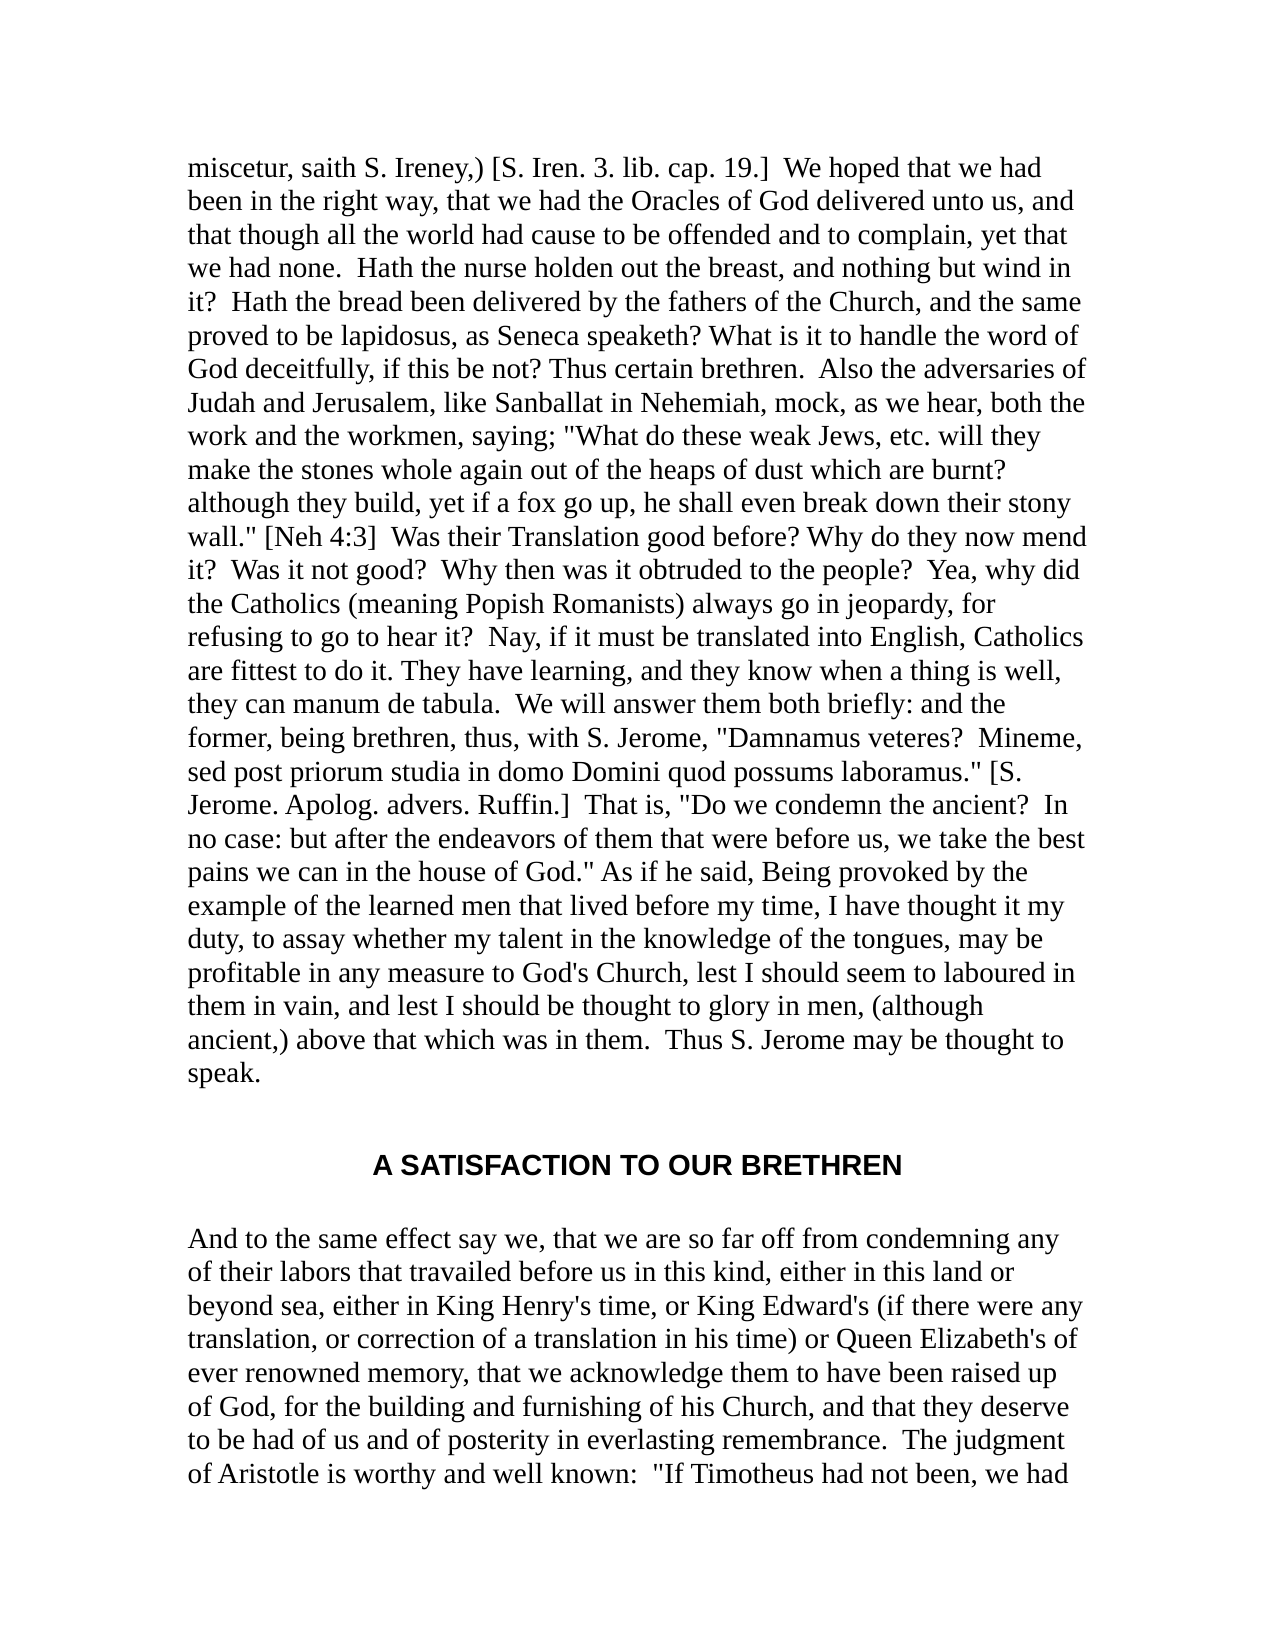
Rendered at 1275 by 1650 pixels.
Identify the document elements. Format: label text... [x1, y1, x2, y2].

subtitle A SATISFACTION TO OUR BRETHREN [187, 1148, 1087, 1181]
text And to the same effect say we, that we are so far off from condemning any of their labors that travailed before us in this kind, either in this land or beyond sea, either in King Henry's time, or King Edward's (if there were any translation, or correction of a translation in his time) or Queen Elizabeth's of ever renowned memory, that we acknowledge them to have been raised up of God, for the building and furnishing of his Church, and that they deserve to be had of us and of posterity in everlasting remembrance. The judgment of Aristotle is worthy and well known: "If Timotheus had not been, we had [187, 1221, 1087, 1489]
text miscetur, saith S. Ireney,) [S. Iren. 3. lib. cap. 19.] We hoped that we had been in the right way, that we had the Oracles of God delivered unto us, and that though all the world had cause to be offended and to complain, yet that we had none. Hath the nurse holden out the breast, and nothing but wind in it? Hath the bread been delivered by the fathers of the Church, and the same proved to be lapidosus, as Seneca speaketh? What is it to handle the word of God deceitfully, if this be not? Thus certain brethren. Also the adversaries of Judah and Jerusalem, like Sanballat in Nehemiah, mock, as we hear, both the work and the workmen, saying; "What do these weak Jews, etc. will they make the stones whole again out of the heaps of dust which are burnt? although they build, yet if a fox go up, he shall even break down their stony wall." [Neh 4:3] Was their Translation good before? Why do they now mend it? Was it not good? Why then was it obtruded to the people? Yea, why did the Catholics (meaning Popish Romanists) always go in jeopardy, for refusing to go to hear it? Nay, if it must be translated into English, Catholics are fittest to do it. They have learning, and they know when a thing is well, they can manum de tabula. We will answer them both briefly: and the former, being brethren, thus, with S. Jerome, "Damnamus veteres? Mineme, sed post priorum studia in domo Domini quod possums laboramus." [S. Jerome. Apolog. advers. Ruffin.] That is, "Do we condemn the ancient? In no case: but after the endeavors of them that were before us, we take the best pains we can in the house of God." As if he said, Being provoked by the example of the learned men that lived before my time, I have thought it my duty, to assay whether my talent in the knowledge of the tongues, may be profitable in any measure to God's Church, lest I should seem to laboured in them in vain, and lest I should be thought to glory in men, (although ancient,) above that which was in them. Thus S. Jerome may be thought to speak. [187, 150, 1087, 1089]
